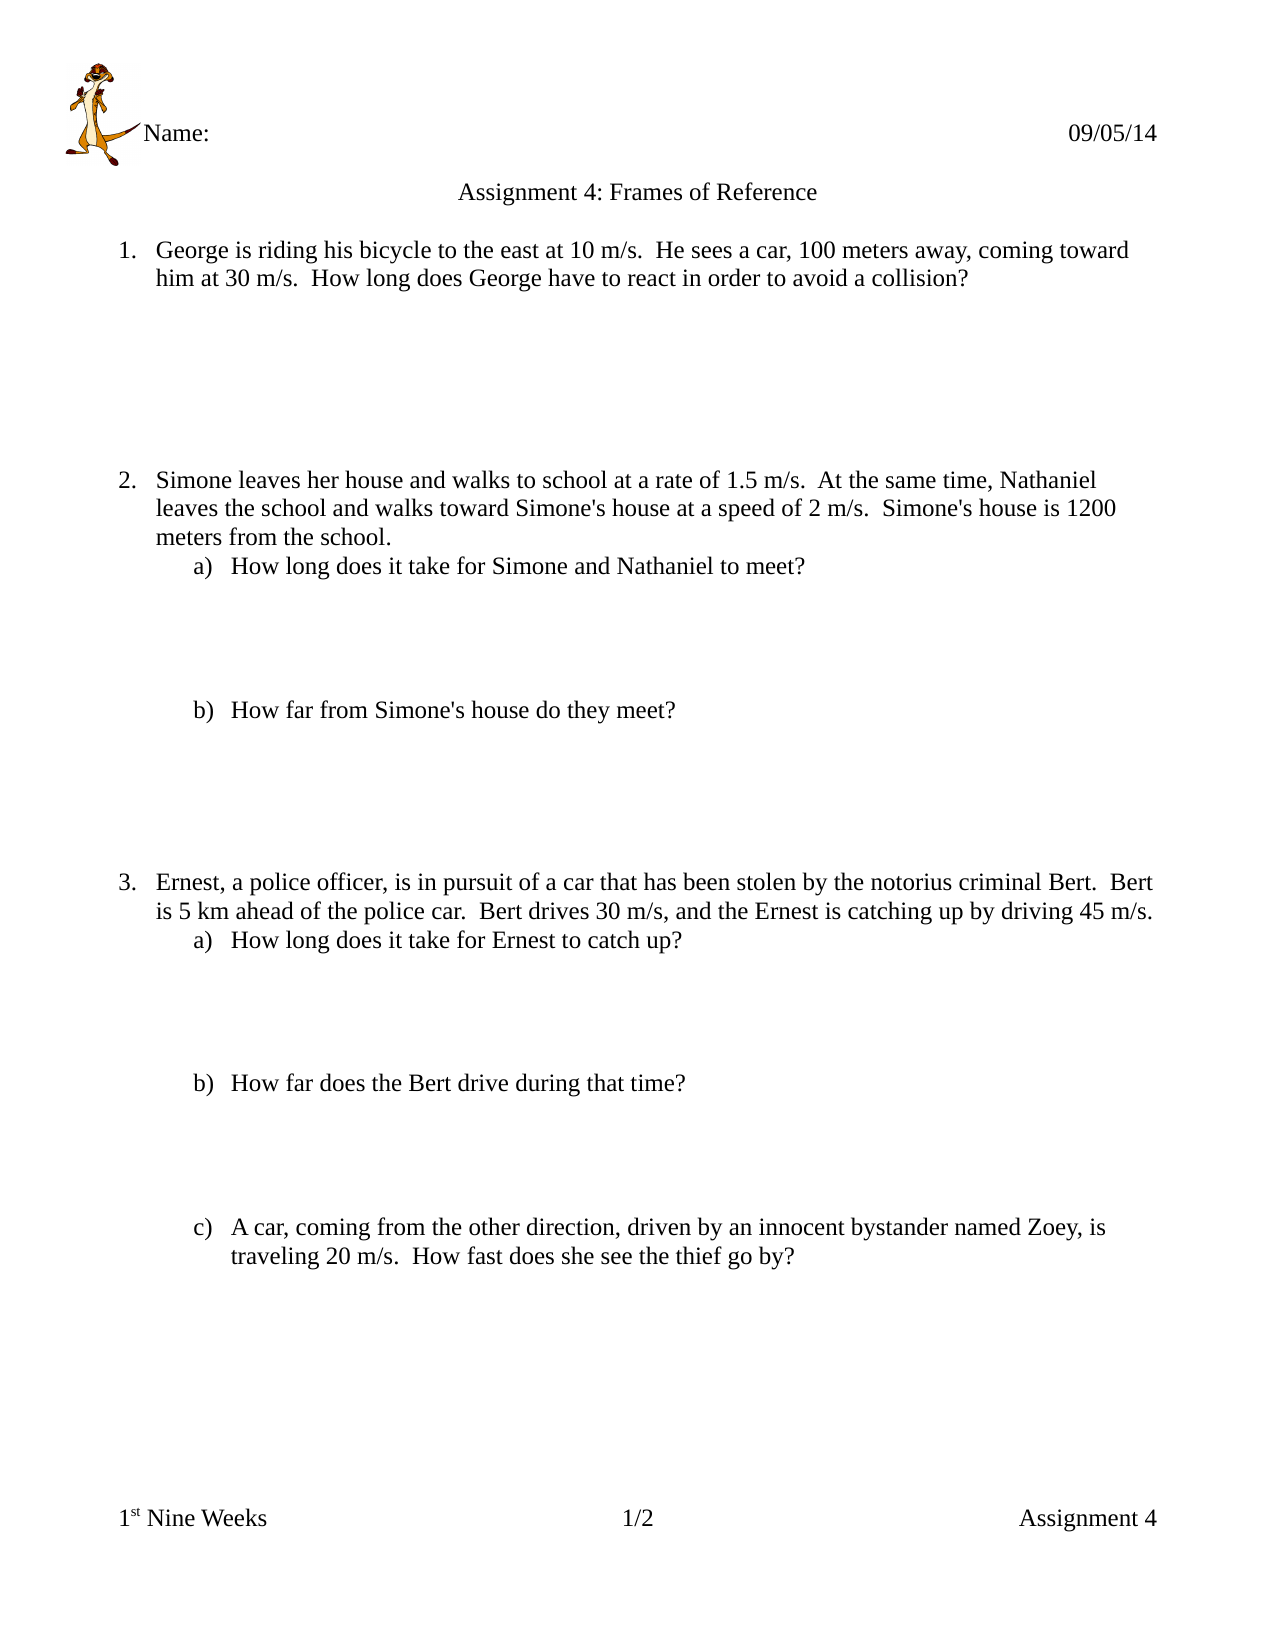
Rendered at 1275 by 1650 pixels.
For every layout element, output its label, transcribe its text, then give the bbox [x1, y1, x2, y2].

list How long does it take for Simone and Nathaniel to meet? [193, 551, 1157, 580]
list How long does it take for Ernest to catch up? [193, 925, 1157, 953]
list George is riding his bicycle to the east at 10 m/s. He sees a car, 100 meters away, coming toward him at 30 m/s. How long does George have to react in order to avoid a collision? [118, 235, 1157, 292]
list How far does the Bert drive during that time? [193, 1068, 1157, 1097]
picture [65, 63, 141, 166]
list A car, coming from the other direction, driven by an innocent bystander named Zoey, is traveling 20 m/s. How fast does she see the thief go by? [193, 1212, 1157, 1270]
text Assignment 4: Frames of Reference [118, 177, 1157, 206]
list Simone leaves her house and walks to school at a rate of 1.5 m/s. At the same time, Nathaniel leaves the school and walks toward Simone's house at a speed of 2 m/s. Simone's house is 1200 meters from the school. [118, 465, 1157, 551]
list Ernest, a police officer, is in pursuit of a car that has been stolen by the notorius criminal Bert. Bert is 5 km ahead of the police car. Bert drives 30 m/s, and the Ernest is catching up by driving 45 m/s. [118, 867, 1157, 925]
list How far from Simone's house do they meet? [193, 695, 1157, 723]
